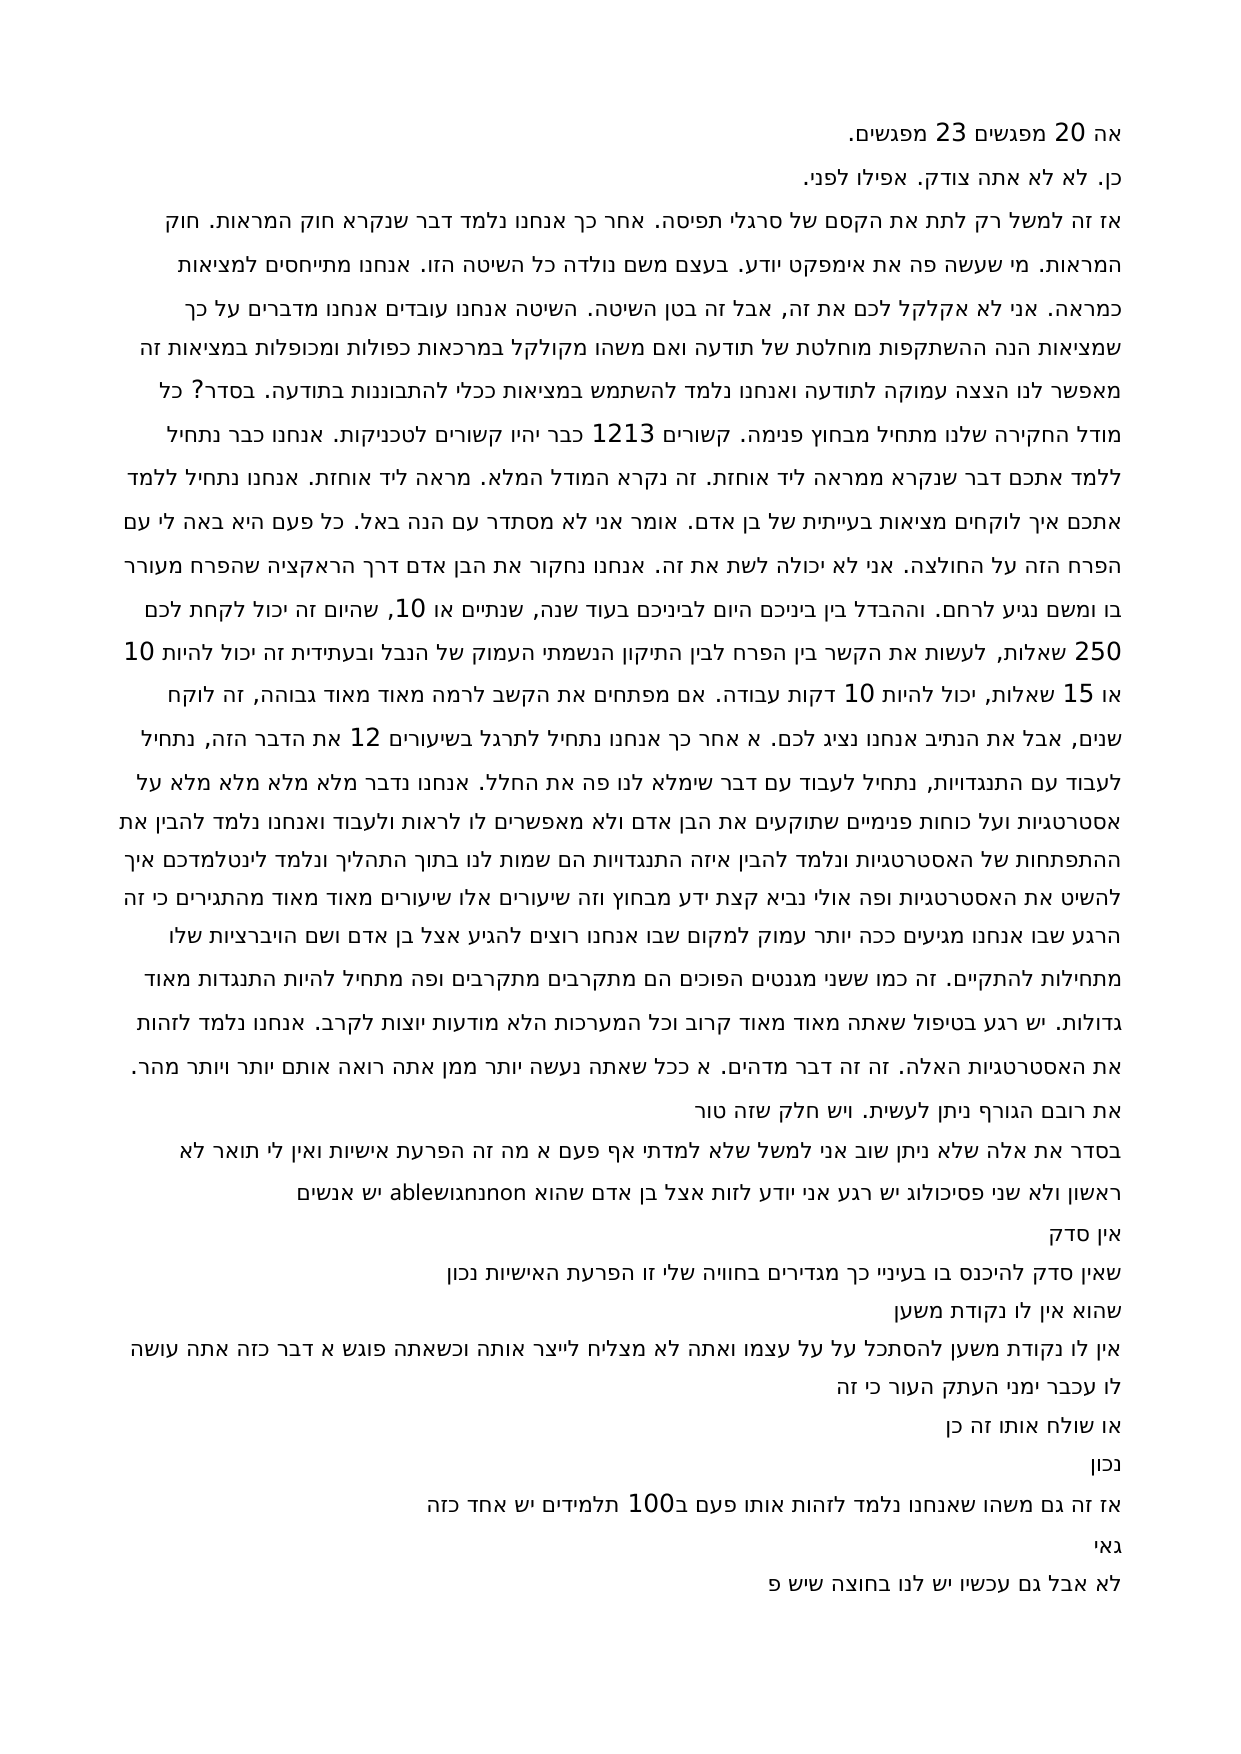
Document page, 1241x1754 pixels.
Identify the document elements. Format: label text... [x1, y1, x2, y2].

text בסדר את אלה שלא ניתן שוב אני למשל שלא למדתי אף פעם א מה זה הפרעת אישיות ואין לי תואר לא ראשון ולא שני פסיכולוג יש רגע אני יודע לזות אצל בן אדם שהוא nonנnגושable יש אנשים [118, 1139, 1122, 1207]
text שהוא אין לו נקודת משען [118, 1298, 1122, 1323]
text כן. לא לא אתה צודק. אפילו לפני. [118, 162, 1122, 191]
text גאי [118, 1533, 1122, 1558]
text לא אבל גם עכשיו יש לנו בחוצה שיש פ [118, 1571, 1122, 1597]
text נכון [118, 1451, 1122, 1476]
text אה 20 מפגשים 23 מפגשים. [118, 118, 1122, 147]
text אז זה למשל רק לתת את הקסם של סרגלי תפיסה. אחר כך אנחנו נלמד דבר שנקרא חוק המראות. חוק המראות. מי שעשה פה את אימפקט יודע. בעצם משם נולדה כל השיטה הזו. אנחנו מתייחסים למציאות כמראה. אני לא אקלקל לכם את זה, אבל זה בטן השיטה. השיטה אנחנו עובדים אנחנו מדברים על כך שמציאות הנה ההשתקפות מוחלטת של תודעה ואם משהו מקולקל במרכאות כפולות ומכופלות במציאות זה מאפשר לנו הצצה עמוקה לתודעה ואנחנו נלמד להשתמש במציאות ככלי להתבוננות בתודעה. בסדר? כל מודל החקירה שלנו מתחיל מבחוץ פנימה. קשורים 1213 כבר יהיו קשורים לטכניקות. אנחנו כבר נתחיל ללמד אתכם דבר שנקרא ממראה ליד אוחזת. זה נקרא המודל המלא. מראה ליד אוחזת. אנחנו נתחיל ללמד אתכם איך לוקחים מציאות בעייתית של בן אדם. אומר אני לא מסתדר עם הנה באל. כל פעם היא באה לי עם הפרח הזה על החולצה. אני לא יכולה לשת את זה. אנחנו נחקור את הבן אדם דרך הראקציה שהפרח מעורר בו ומשם נגיע לרחם. וההבדל בין ביניכם היום לביניכם בעוד שנה, שנתיים או 10, שהיום זה יכול לקחת לכם 250 שאלות, לעשות את הקשר בין הפרח לבין התיקון הנשמתי העמוק של הנבל ובעתידית זה יכול להיות 10 או 15 שאלות, יכול להיות 10 דקות עבודה. אם מפתחים את הקשב לרמה מאוד מאוד גבוהה, זה לוקח שנים, אבל את הנתיב אנחנו נציג לכם. א אחר כך אנחנו נתחיל לתרגל בשיעורים 12 את הדבר הזה, נתחיל לעבוד עם התנגדויות, נתחיל לעבוד עם דבר שימלא לנו פה את החלל. אנחנו נדבר מלא מלא מלא מלא על אסטרטגיות ועל כוחות פנימיים שתוקעים את הבן אדם ולא מאפשרים לו לראות ולעבוד ואנחנו נלמד להבין את ההתפתחות של האסטרטגיות ונלמד להבין איזה התנגדויות הם שמות לנו בתוך התהליך ונלמד לינטלמדכם איך להשיט את האסטרטגיות ופה אולי נביא קצת ידע מבחוץ וזה שיעורים אלו שיעורים מאוד מאוד מהתגירים כי זה הרגע שבו אנחנו מגיעים ככה יותר עמוק למקום שבו אנחנו רוצים להגיע אצל בן אדם ושם הויברציות שלו מתחילות להתקיים. זה כמו ששני מגנטים הפוכים הם מתקרבים מתקרבים ופה מתחיל להיות התנגדות מאוד גדולות. יש רגע בטיפול שאתה מאוד מאוד קרוב וכל המערכות הלא מודעות יוצות לקרב. אנחנו נלמד לזהות את האסטרטגיות האלה. זה זה דבר מדהים. א ככל שאתה נעשה יותר ממן אתה רואה אותם יותר ויותר מהר. את רובם הגורף ניתן לעשית. ויש חלק שזה טור [118, 206, 1122, 1124]
text אז זה גם משהו שאנחנו נלמד לזהות אותו פעם ב100 תלמידים יש אחד כזה [118, 1489, 1122, 1518]
text אין לו נקודת משען להסתכל על על עצמו ואתה לא מצליח לייצר אותה וכשאתה פוגש א דבר כזה אתה עושה לו עכבר ימני העתק העור כי זה [118, 1336, 1122, 1400]
text אין סדק [118, 1222, 1122, 1247]
text שאין סדק להיכנס בו בעיניי כך מגדירים בחוויה שלי זו הפרעת האישיות נכון [118, 1260, 1122, 1285]
text או שולח אותו זה כן [118, 1413, 1122, 1438]
